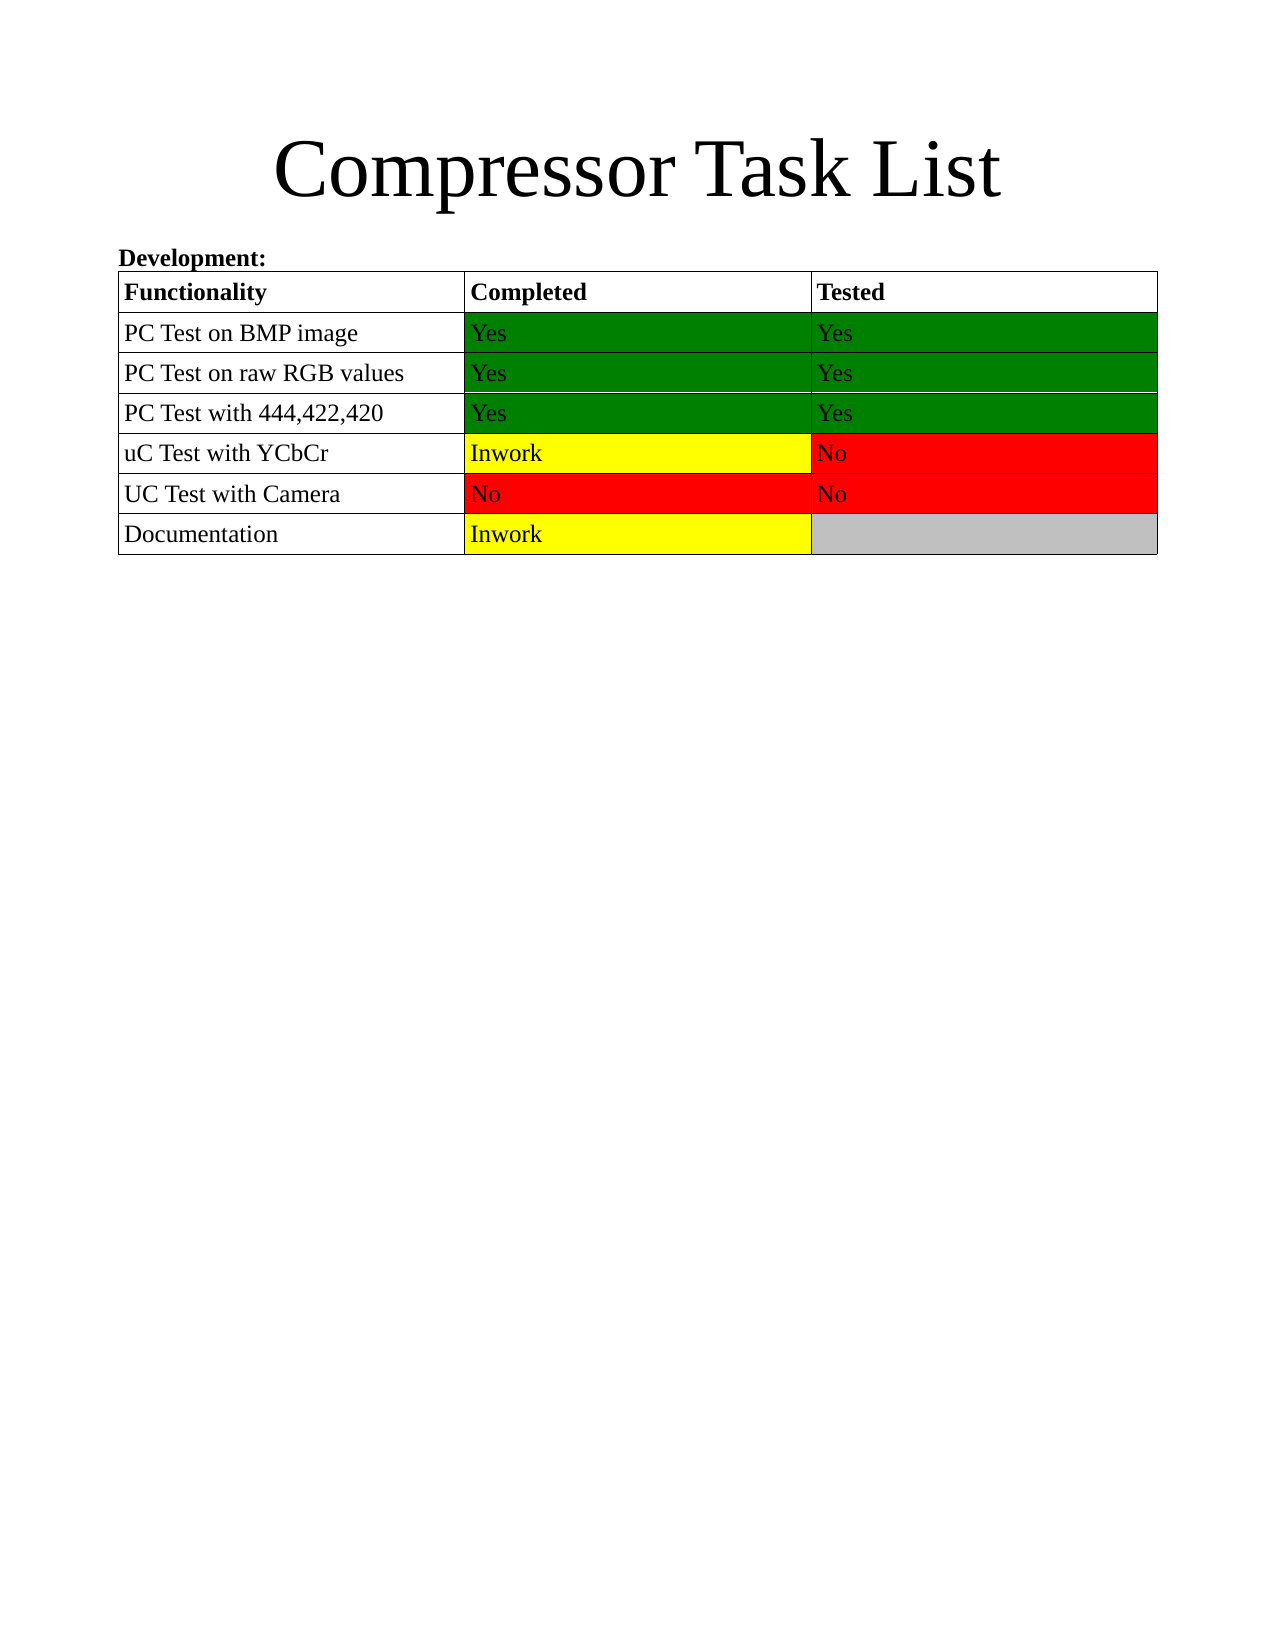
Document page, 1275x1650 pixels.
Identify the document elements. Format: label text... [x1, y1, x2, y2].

table_cell No [465, 474, 811, 513]
table_cell Yes [812, 394, 1157, 433]
table_cell Yes [465, 394, 811, 433]
table_cell Yes [812, 353, 1157, 392]
table_cell Inwork [465, 434, 811, 473]
table_cell Inwork [465, 514, 811, 554]
table_cell [812, 514, 1157, 554]
table_cell Yes [812, 313, 1157, 352]
table_cell PC Test on BMP image [119, 313, 464, 352]
table_cell Documentation [119, 514, 464, 554]
table_header Tested [812, 272, 1157, 312]
text Development: [118, 243, 1157, 271]
table_cell No [812, 474, 1157, 513]
table_header Completed [465, 272, 811, 312]
table_cell No [812, 434, 1157, 473]
text Compressor Task List [118, 118, 1157, 214]
table_cell PC Test with 444,422,420 [119, 394, 464, 433]
table_cell Yes [465, 313, 811, 352]
table_cell PC Test on raw RGB values [119, 353, 464, 392]
table_cell UC Test with Camera [119, 474, 464, 513]
table_header Functionality [119, 272, 464, 312]
table_cell Yes [465, 353, 811, 392]
table_cell uC Test with YCbCr [119, 434, 464, 473]
